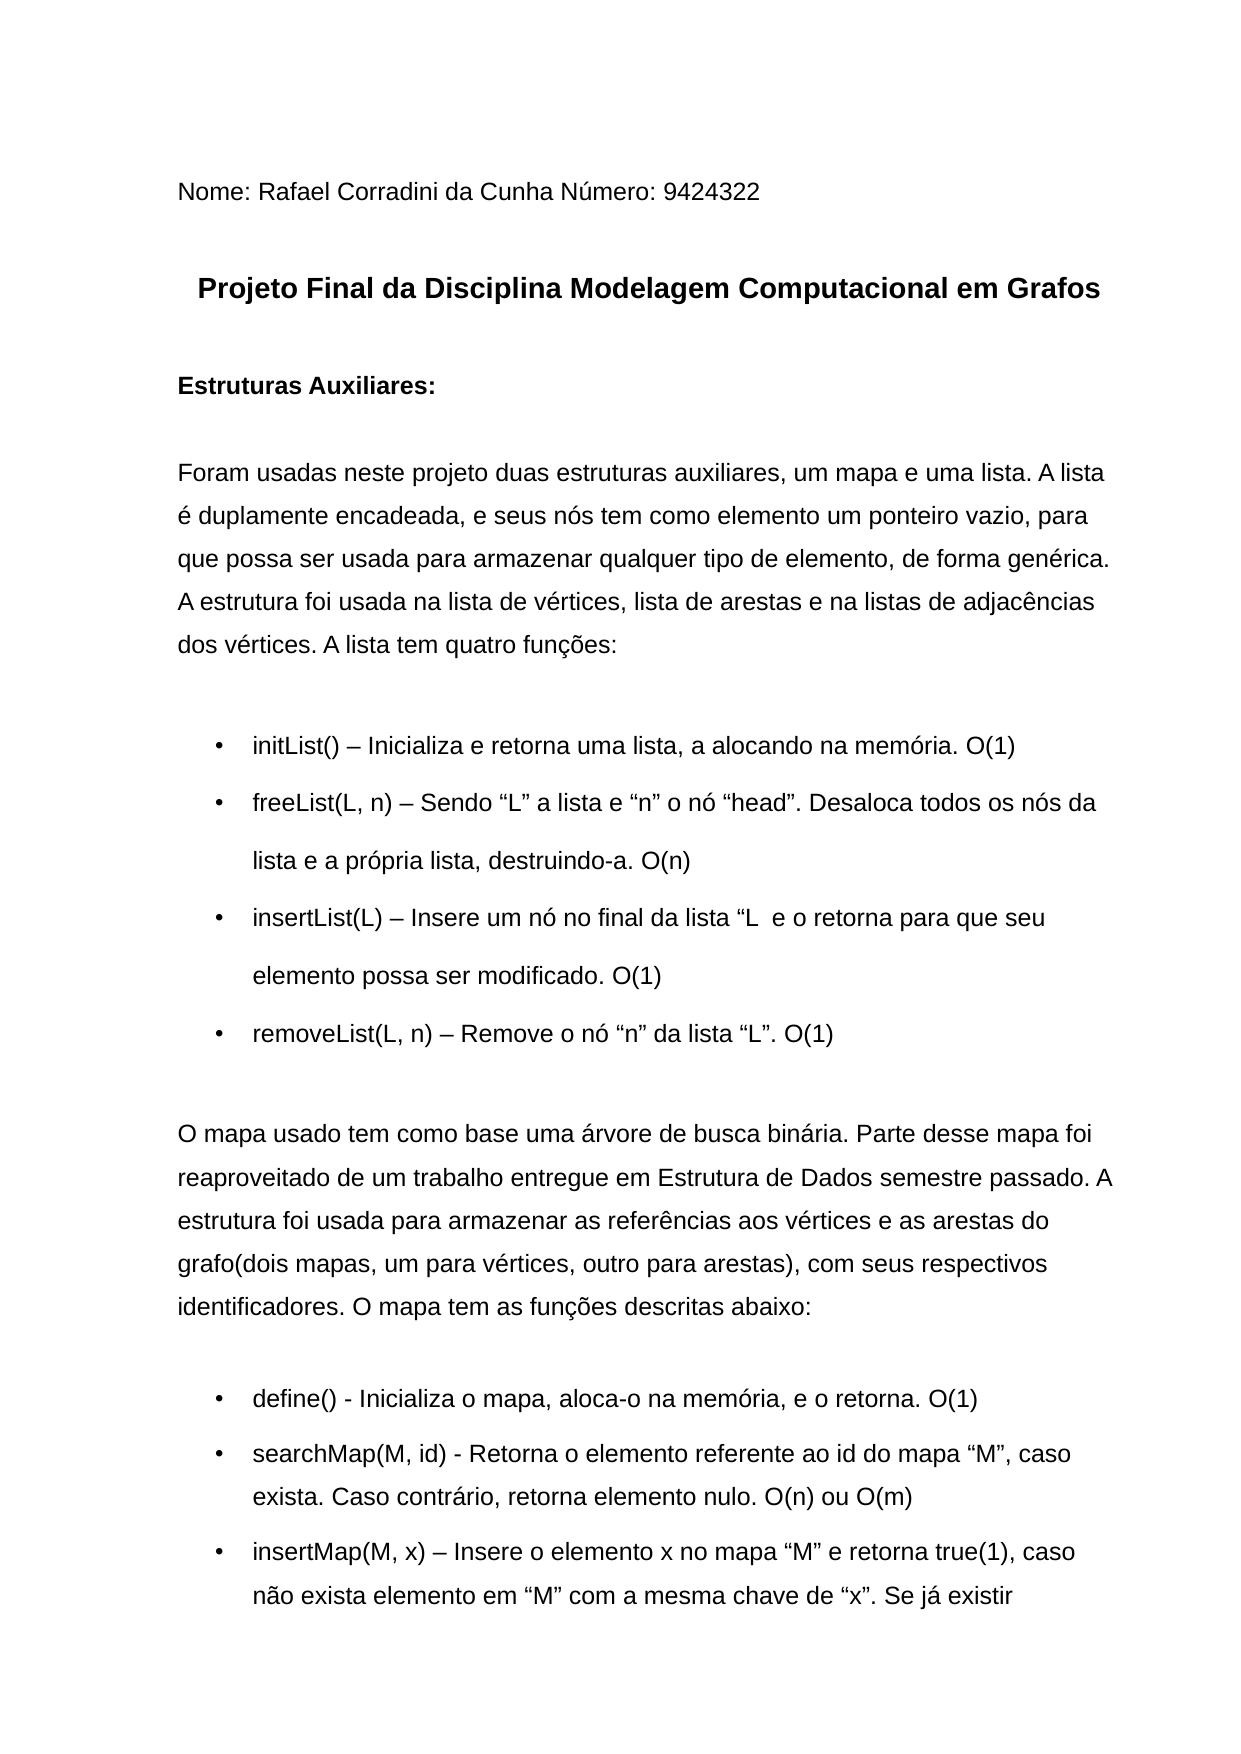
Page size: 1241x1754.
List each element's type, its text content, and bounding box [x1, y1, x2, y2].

text Projeto Final da Disciplina Modelagem Computacional em Grafos [177, 271, 1122, 304]
text Estruturas Auxiliares: [177, 371, 1122, 400]
list freeList(L, n) – Sendo “L” a lista e “n” o nó “head”. Desaloca todos os nós da lista e a própria lista, destruindo-a. O(n) [215, 788, 1122, 875]
text Foram usadas neste projeto duas estruturas auxiliares, um mapa e uma lista. A lista é duplamente encadeada, e seus nós tem como elemento um ponteiro vazio, para que possa ser usada para armazenar qualquer tipo de elemento, de forma genérica. A estrutura foi usada na lista de vértices, lista de arestas e na listas de adjacências dos vértices. A lista tem quatro funções: [177, 457, 1122, 659]
text O mapa usado tem como base uma árvore de busca binária. Parte desse mapa foi reaproveitado de um trabalho entregue em Estrutura de Dados semestre passado. A estrutura foi usada para armazenar as referências aos vértices e as arestas do grafo(dois mapas, um para vértices, outro para arestas), com seus respectivos identificadores. O mapa tem as funções descritas abaixo: [177, 1119, 1122, 1321]
list insertMap(M, x) – Insere o elemento x no mapa “M” e retorna true(1), caso não exista elemento em “M” com a mesma chave de “x”. Se já existir [215, 1537, 1122, 1609]
list removeList(L, n) – Remove o nó “n” da lista “L”. O(1) [215, 1018, 1122, 1047]
list insertList(L) – Insere um nó no final da lista “L e o retorna para que seu elemento possa ser modificado. O(1) [215, 903, 1122, 990]
text Nome: Rafael Corradini da Cunha Número: 9424322 [177, 177, 1122, 206]
list define() - Inicializa o mapa, aloca-o na memória, e o retorna. O(1) [215, 1384, 1122, 1413]
list initList() – Inicializa e retorna uma lista, a alocando na memória. O(1) [215, 731, 1122, 759]
list searchMap(M, id) - Retorna o elemento referente ao id do mapa “M”, caso exista. Caso contrário, retorna elemento nulo. O(n) ou O(m) [215, 1439, 1122, 1511]
